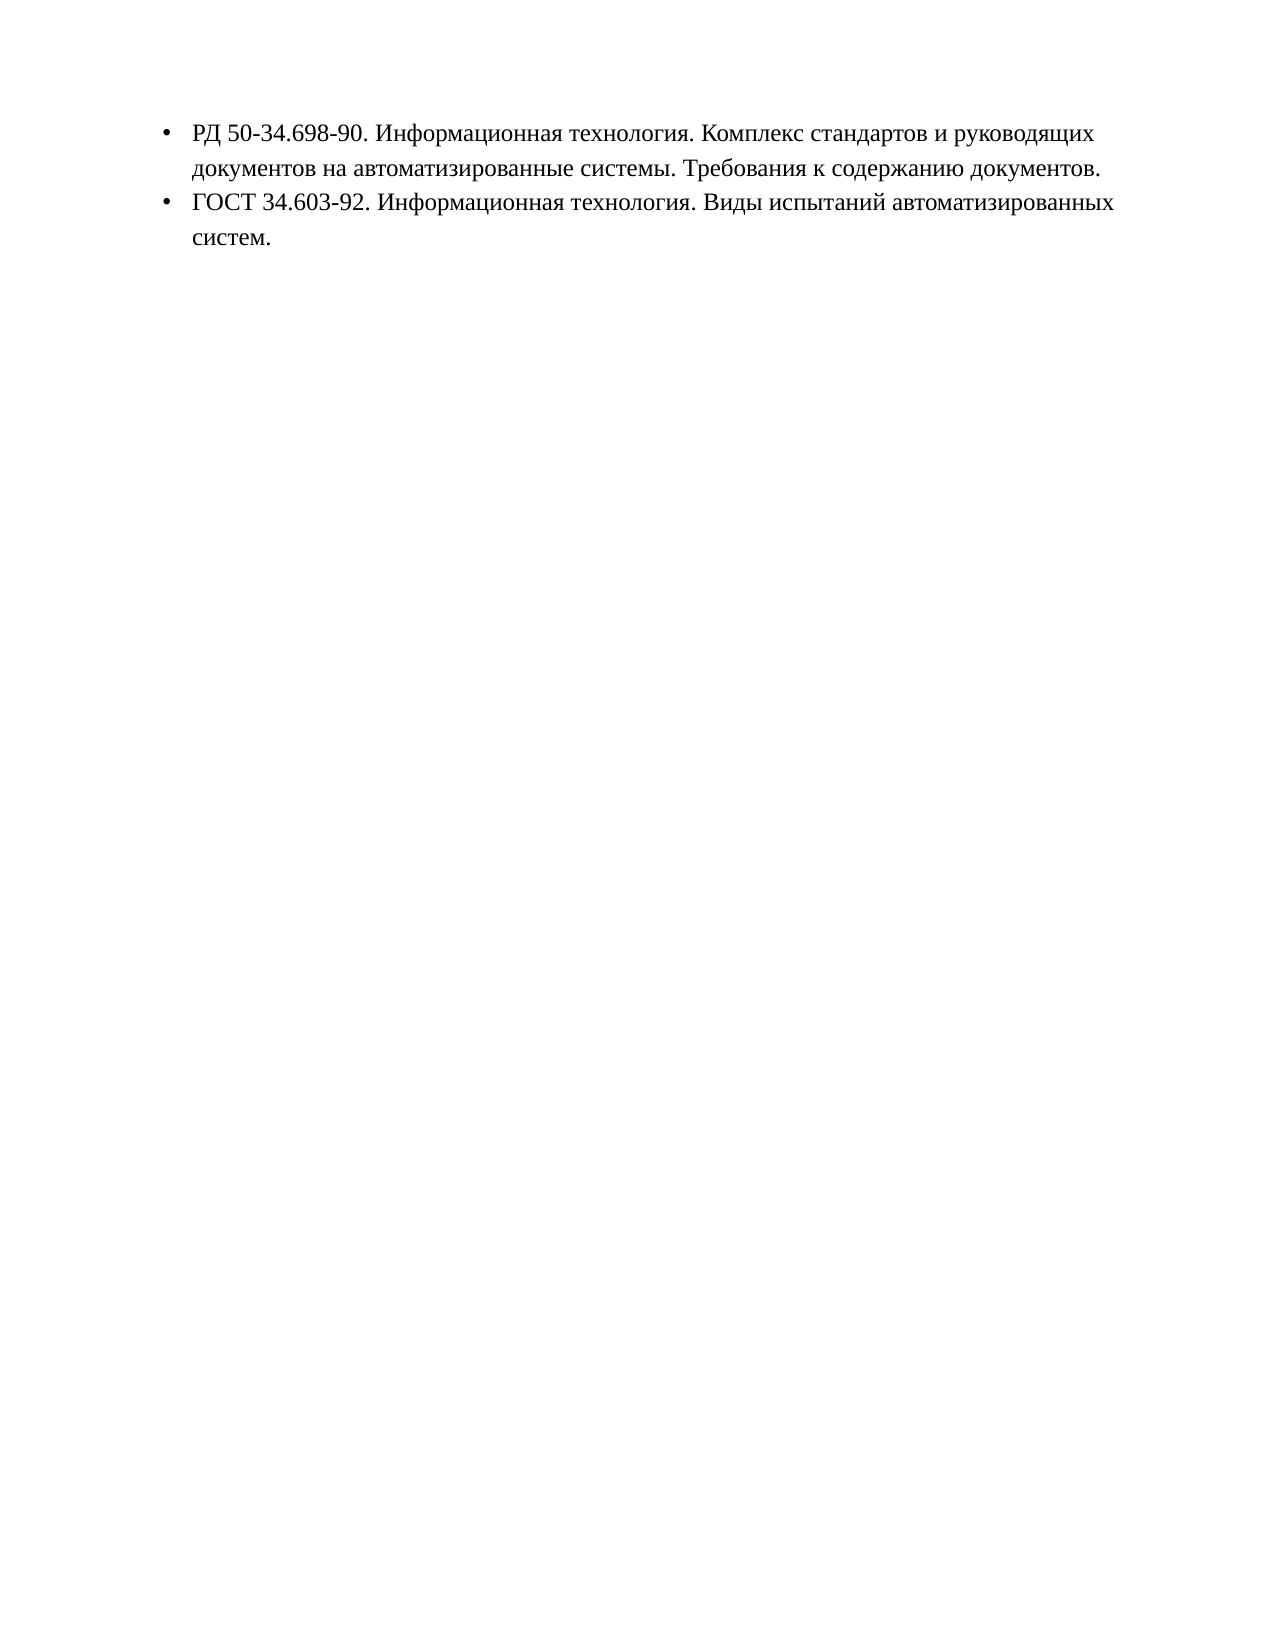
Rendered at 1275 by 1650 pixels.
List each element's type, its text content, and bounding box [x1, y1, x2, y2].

list РД 50-34.698-90. Информационная технология. Комплекс стандартов и руководящих документов на автоматизированные системы. Требования к содержанию документов. [162, 118, 1157, 181]
list ГОСТ 34.603-92. Информационная технология. Виды испытаний автоматизированных систем. [162, 187, 1157, 250]
